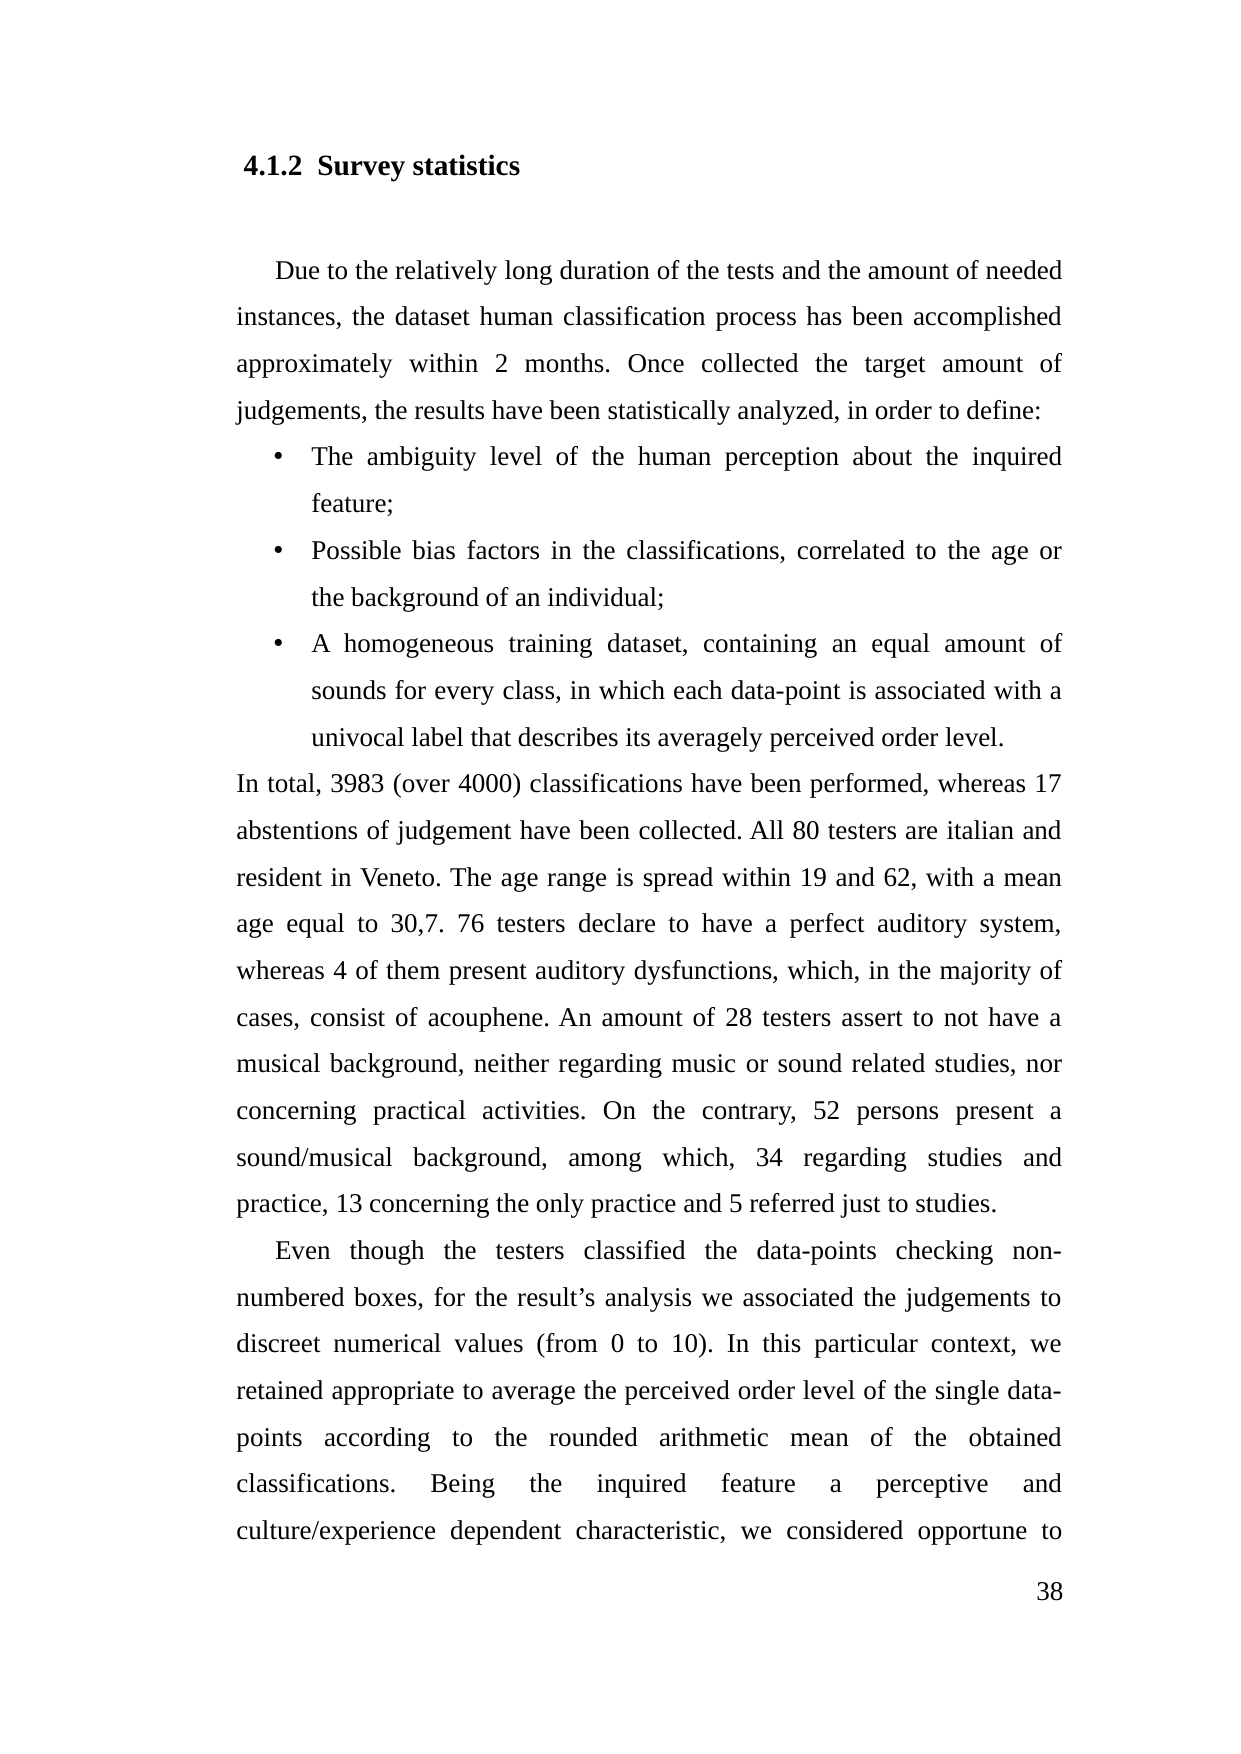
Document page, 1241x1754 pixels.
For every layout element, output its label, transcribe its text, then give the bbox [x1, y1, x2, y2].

text Due to the relatively long duration of the tests and the amount of needed instances, the dataset human classification process has been accomplished approximately within 2 months. Once collected the target amount of judgements, the results have been statistically analyzed, in order to define: [236, 254, 1063, 425]
list A homogeneous training dataset, containing an equal amount of sounds for every class, in which each data-point is associated with a univocal label that describes its averagely perceived order level. [274, 627, 1063, 752]
subtitle Survey statistics [236, 148, 1063, 181]
list The ambiguity level of the human perception about the inquired feature; [274, 441, 1063, 518]
list Possible bias factors in the classifications, correlated to the age or the background of an individual; [274, 534, 1063, 612]
text In total, 3983 (over 4000) classifications have been performed, whereas 17 abstentions of judgement have been collected. All 80 testers are italian and resident in Veneto. The age range is spread within 19 and 62, with a mean age equal to 30,7. 76 testers declare to have a perfect auditory system, whereas 4 of them present auditory dysfunctions, which, in the majority of cases, consist of acouphene. An amount of 28 testers assert to not have a musical background, neither regarding music or sound related studies, nor concerning practical activities. On the contrary, 52 persons present a sound/musical background, among which, 34 regarding studies and practice, 13 concerning the only practice and 5 referred just to studies. [236, 767, 1063, 1219]
text Even though the testers classified the data-points checking non-numbered boxes, for the result’s analysis we associated the judgements to discreet numerical values (from 0 to 10). In this particular context, we retained appropriate to average the perceived order level of the single data-points according to the rounded arithmetic mean of the obtained classifications. Being the inquired feature a perceptive and culture/experience dependent characteristic, we considered opportune to [236, 1234, 1063, 1545]
